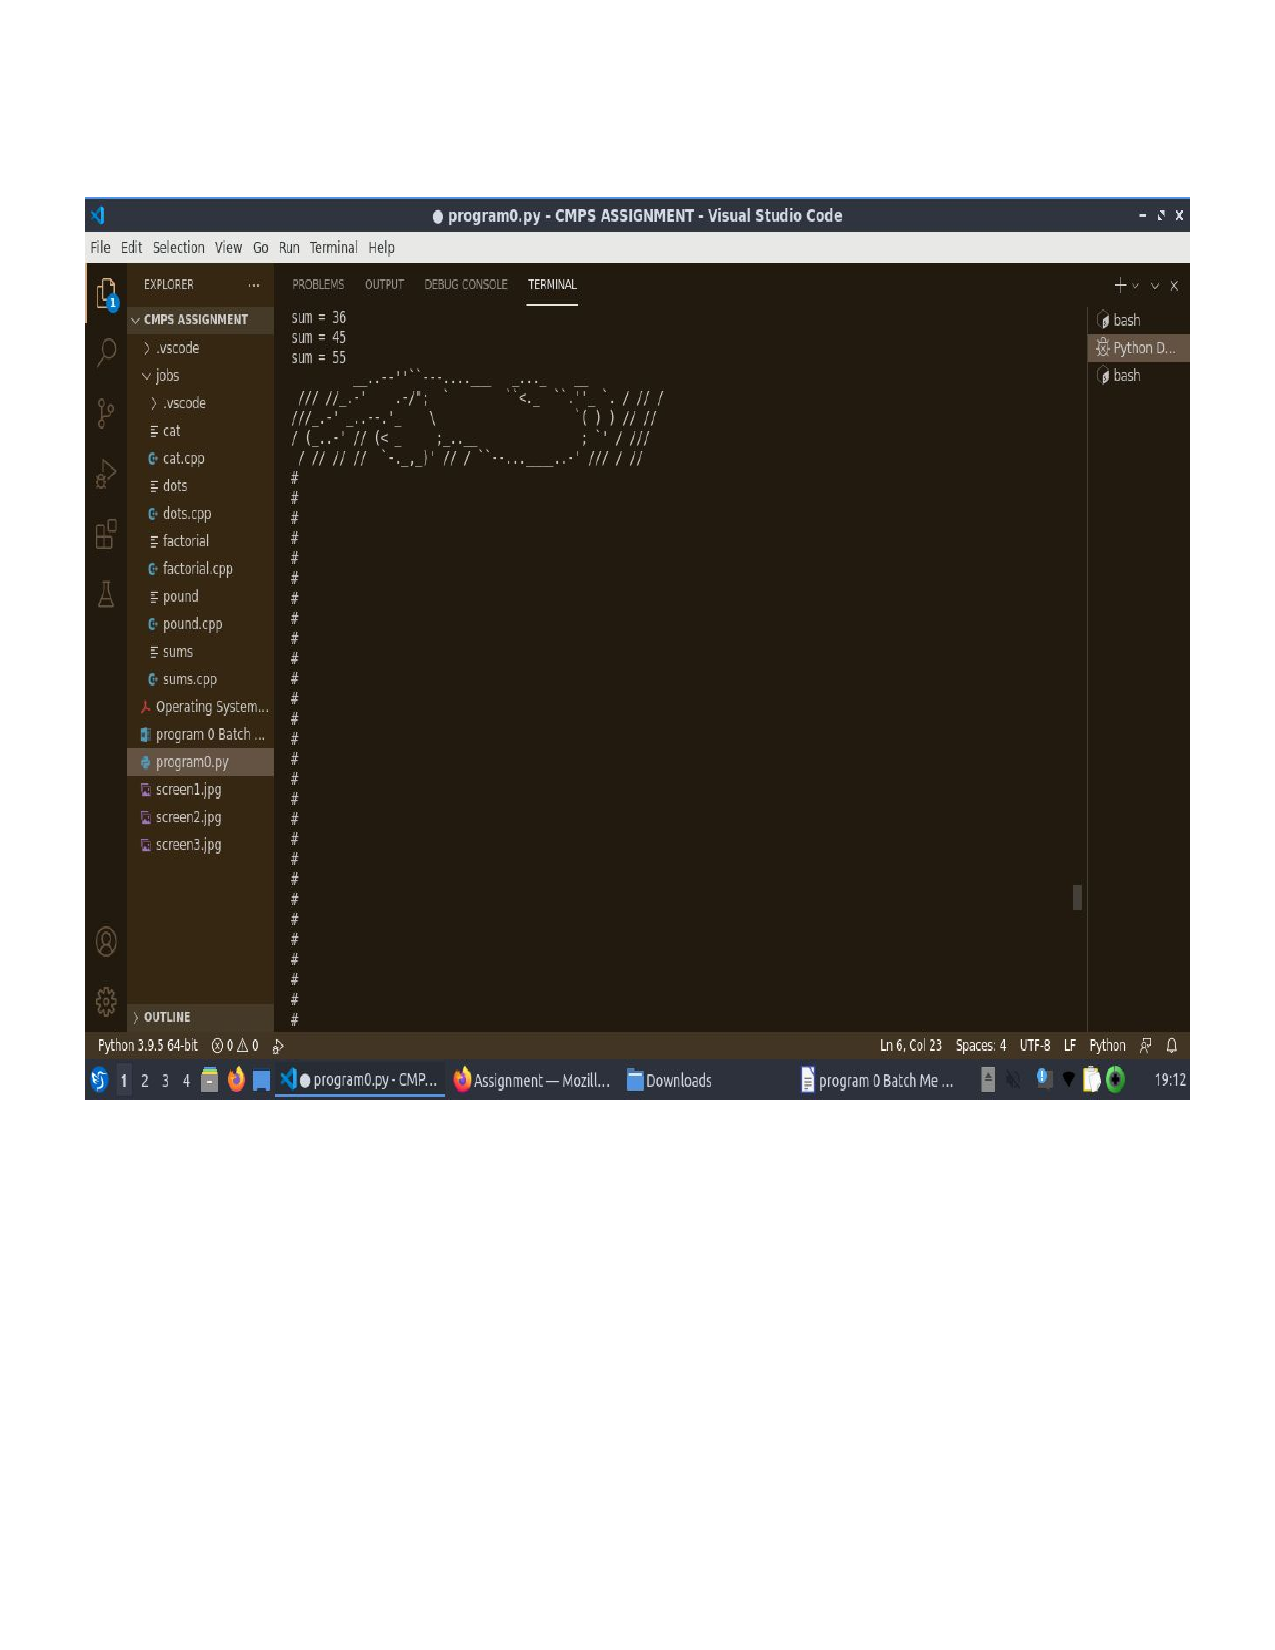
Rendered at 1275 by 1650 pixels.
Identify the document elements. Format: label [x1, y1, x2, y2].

picture [85, 197, 1190, 1100]
